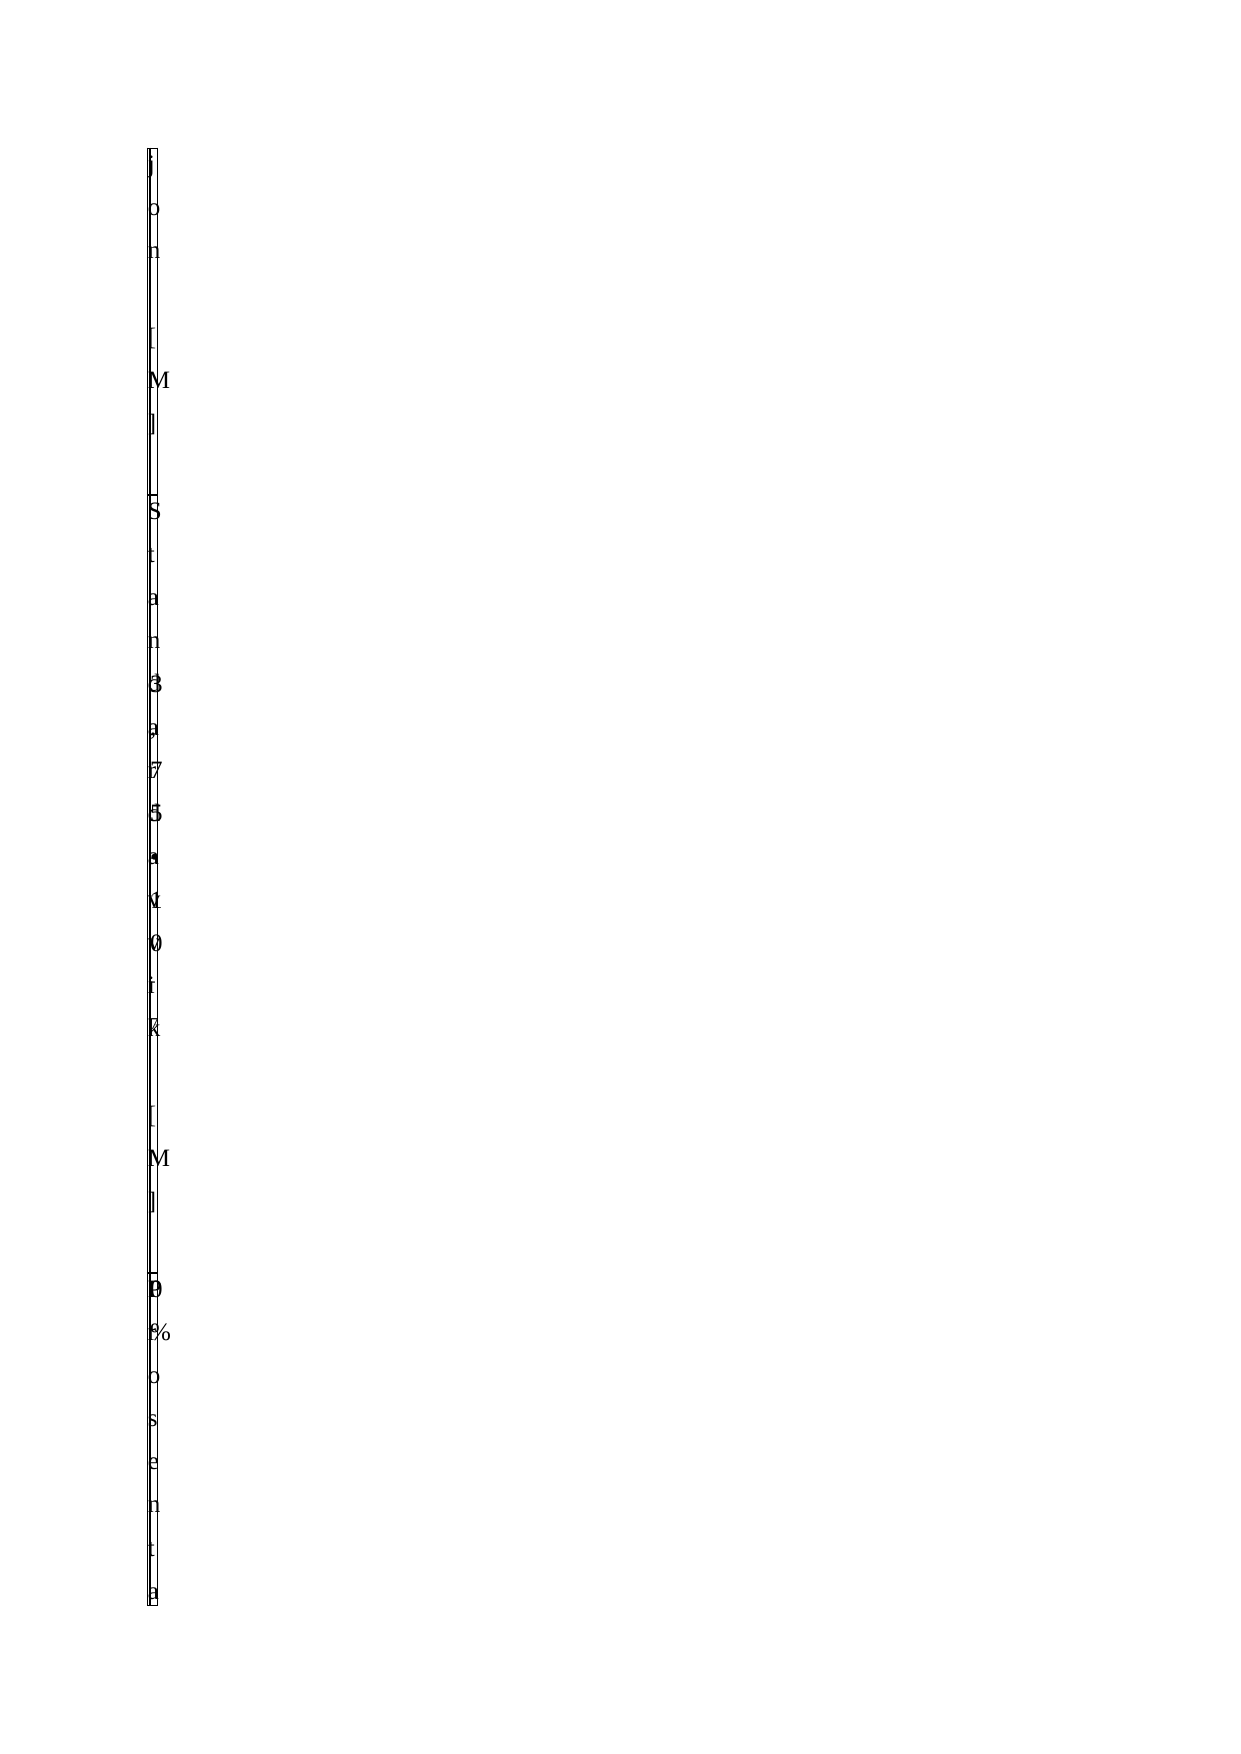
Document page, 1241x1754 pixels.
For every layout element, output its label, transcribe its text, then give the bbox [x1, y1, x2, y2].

table_cell 0% [151, 1502, 157, 1598]
table_cell 3,75•10-7 [151, 1019, 157, 1159]
table_cell 0,0981≈0,098 [151, 248, 157, 381]
table_cell 0% [151, 1463, 157, 1501]
table_cell 3,75•10-7 [151, 935, 157, 1018]
table_cell 3,75•10-7 [151, 1153, 157, 1272]
table_cell 0% [151, 1297, 157, 1331]
table_cell 0,0981≈0,098 [151, 149, 157, 214]
table_cell 3,75•10-7 [151, 638, 157, 690]
table_cell 3,75•10-7 [151, 864, 157, 907]
table_cell 3,75•10-7 [151, 519, 157, 604]
table_cell 3,75•10-7 [151, 774, 157, 810]
table_cell 0,0981≈0,098 [151, 375, 157, 494]
table_cell 3,75•10-7 [151, 821, 157, 856]
table_cell 3,75•10-7 [151, 692, 157, 734]
table_cell 3,75•10-7 [151, 904, 157, 938]
table_cell 3,75•10-7 [151, 735, 157, 777]
table_cell 0% [151, 1331, 157, 1382]
table_cell 0% [151, 1274, 157, 1281]
table_cell 3,75•10-7 [151, 605, 157, 637]
table_cell 0% [151, 1382, 157, 1459]
